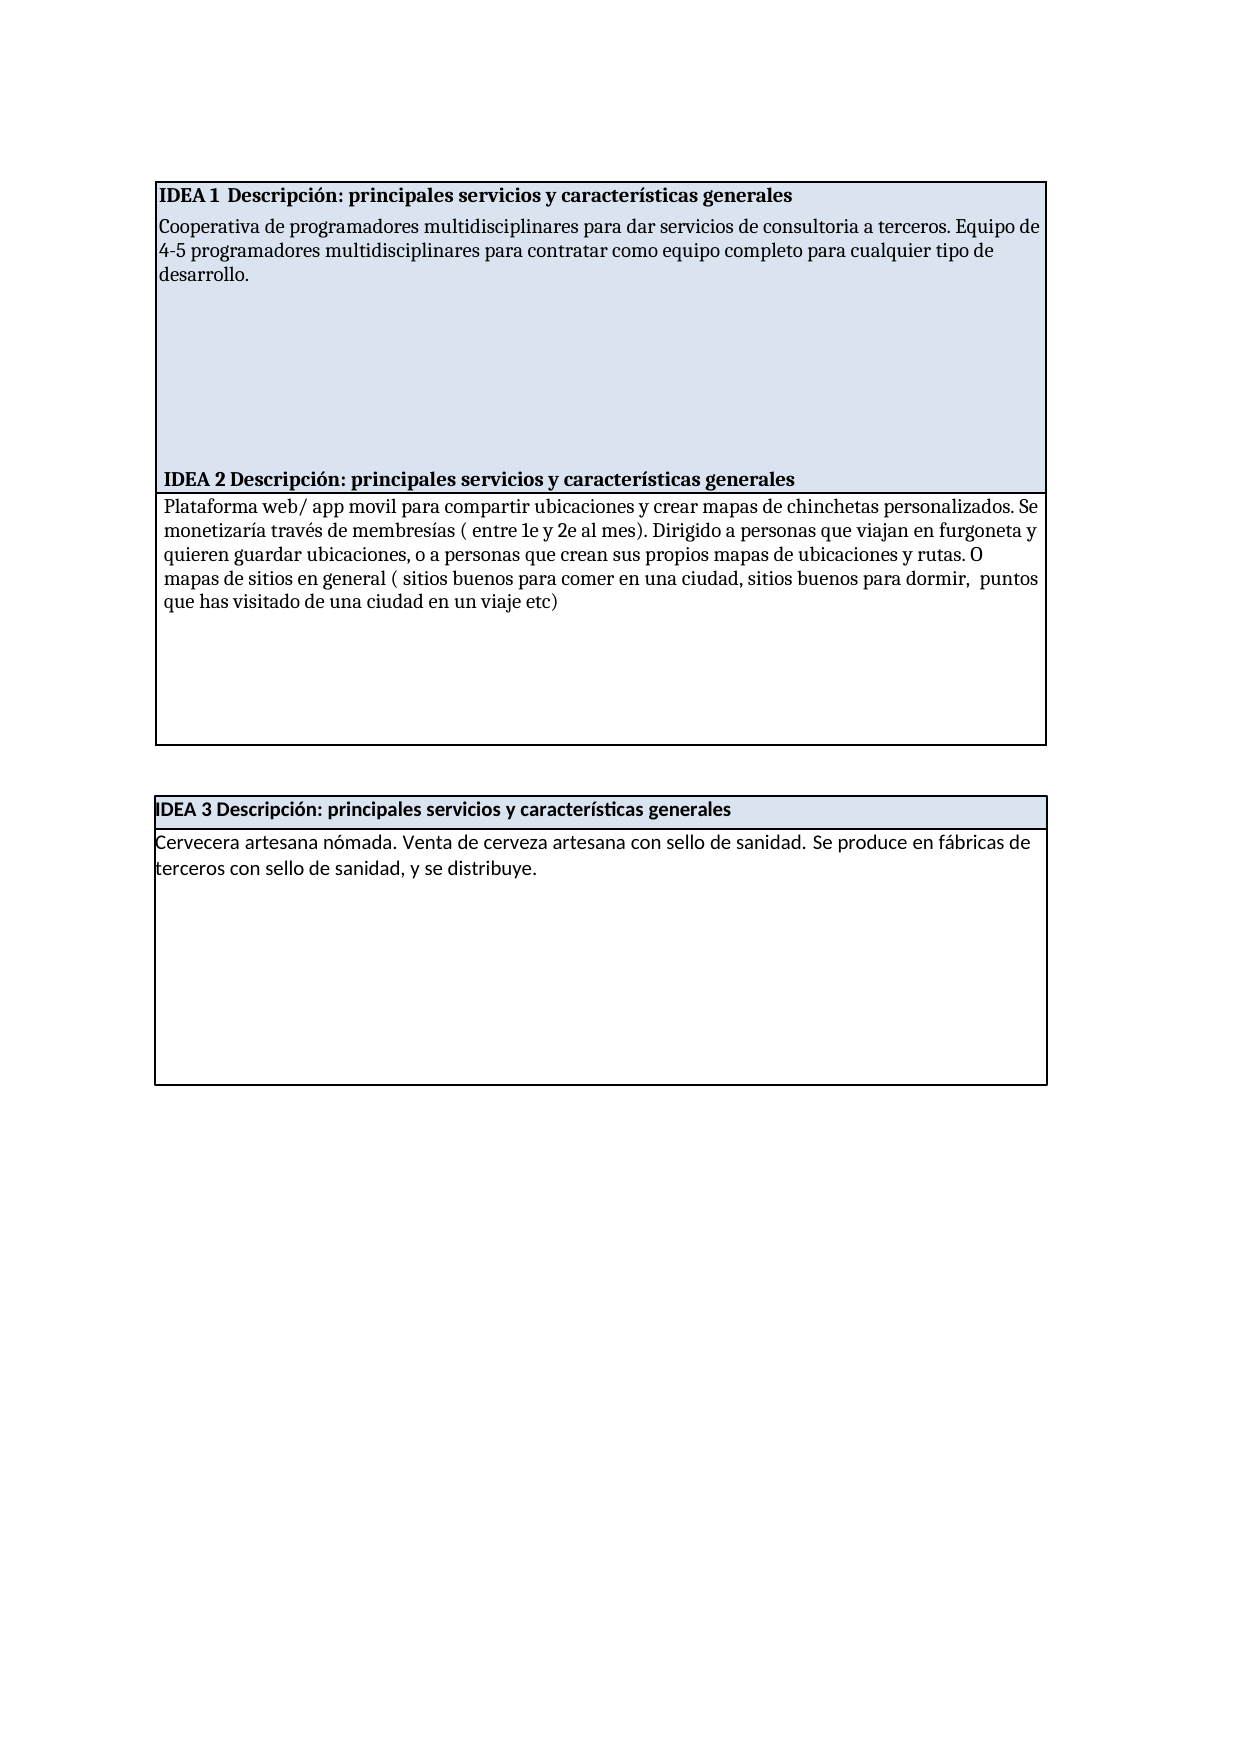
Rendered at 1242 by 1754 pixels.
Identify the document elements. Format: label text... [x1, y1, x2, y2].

table_cell Plataforma web/ app movil para compartir ubicaciones y crear mapas de chinchetas personalizados. Se monetizaría través de membresías ( entre 1e y 2e al mes). Dirigido a personas que viajan en furgoneta y quieren guardar ubicaciones, o a personas que crean sus propios mapas de ubicaciones y rutas. O mapas de sitios en general ( sitios buenos para comer en una ciudad, sitios buenos para dormir, puntos que has visitado de una ciudad en un viaje etc) [157, 494, 1045, 743]
table_cell IDEA 1 Descripción: principales servicios y características generales Cooperativa de programadores multidisciplinares para dar servicios de consultoria a terceros. Equipo de 4-5 programadores multidisciplinares para contratar como equipo completo para cualquier tipo de desarrollo. IDEA 2 Descripción: principales servicios y características generales [157, 183, 1045, 492]
